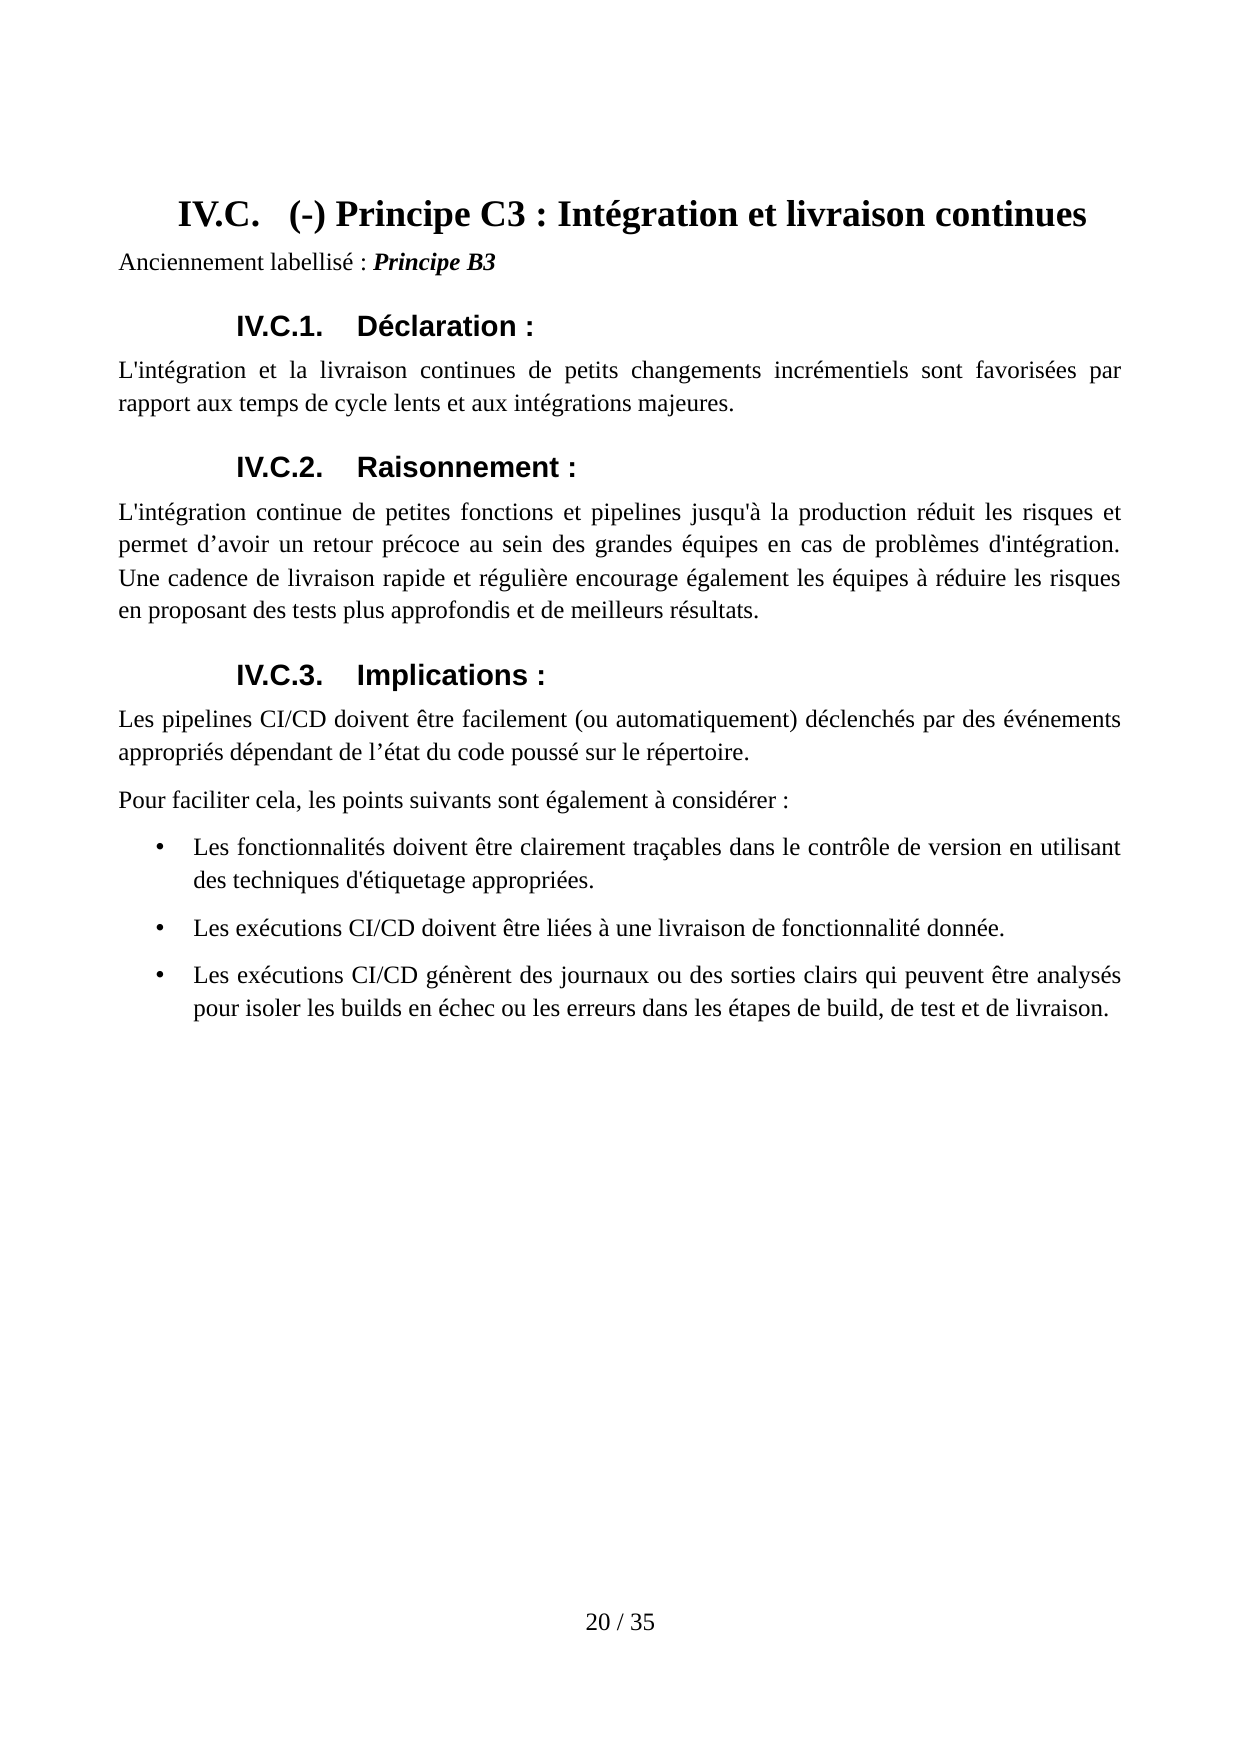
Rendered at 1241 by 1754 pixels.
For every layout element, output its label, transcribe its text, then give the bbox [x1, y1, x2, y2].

text Anciennement labellisé : Principe B3 [118, 247, 1122, 275]
list Les fonctionnalités doivent être clairement traçables dans le contrôle de version en utilisant des techniques d'étiquetage appropriées. [156, 832, 1122, 894]
list Les exécutions CI/CD doivent être liées à une livraison de fonctionnalité donnée. [156, 913, 1122, 942]
subtitle Implications : [118, 658, 1122, 692]
text L'intégration continue de petites fonctions et pipelines jusqu'à la production réduit les risques et permet d’avoir un retour précoce au sein des grandes équipes en cas de problèmes d'intégration. Une cadence de livraison rapide et régulière encourage également les équipes à réduire les risques en proposant des tests plus approfondis et de meilleurs résultats. [118, 497, 1122, 624]
subtitle Déclaration : [118, 309, 1122, 343]
list Les exécutions CI/CD génèrent des journaux ou des sorties clairs qui peuvent être analysés pour isoler les builds en échec ou les erreurs dans les étapes de build, de test et de livraison. [156, 961, 1122, 1022]
subtitle (-) Principe C3 : Intégration et livraison continues [118, 191, 1122, 234]
text Pour faciliter cela, les points suivants sont également à considérer : [118, 785, 1122, 813]
text L'intégration et la livraison continues de petits changements incrémentiels sont favorisées par rapport aux temps de cycle lents et aux intégrations majeures. [118, 355, 1122, 417]
subtitle Raisonnement : [118, 450, 1122, 484]
text Les pipelines CI/CD doivent être facilement (ou automatiquement) déclenchés par des événements appropriés dépendant de l’état du code poussé sur le répertoire. [118, 704, 1122, 766]
